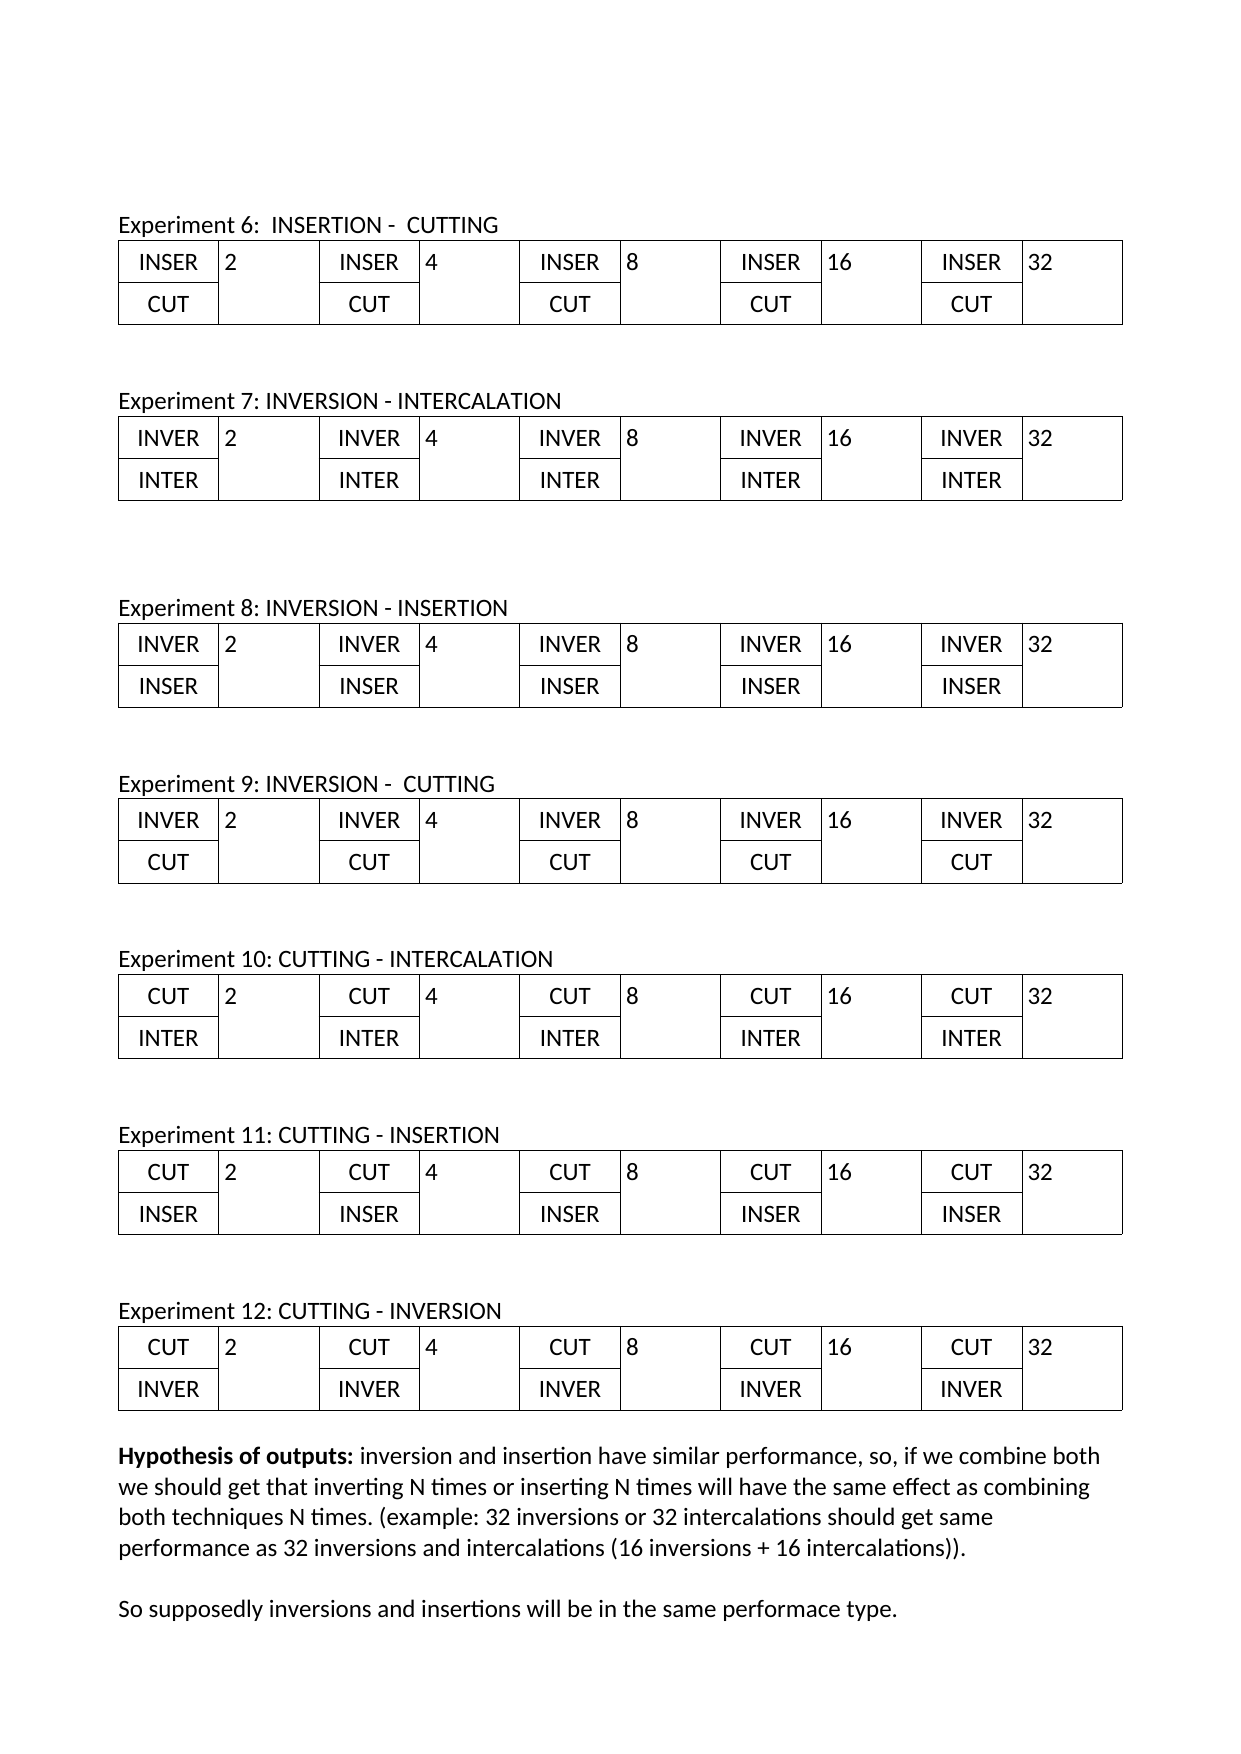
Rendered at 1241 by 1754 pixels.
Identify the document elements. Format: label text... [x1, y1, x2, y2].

table_header INVER [320, 624, 419, 664]
table_header 4 [420, 975, 519, 1058]
table_cell INSER [721, 1193, 821, 1234]
table_header 2 [219, 1327, 319, 1410]
table_header CUT [320, 1327, 419, 1368]
table_header 32 [1023, 799, 1122, 882]
table_header 4 [420, 241, 519, 324]
table_header INVER [119, 624, 218, 664]
table_header 8 [621, 975, 720, 1058]
table_header CUT [320, 1151, 419, 1192]
table_header CUT [119, 1151, 218, 1192]
table_cell INTER [922, 459, 1022, 500]
table_header 4 [420, 1151, 519, 1234]
table_header 32 [1023, 241, 1122, 324]
table_header CUT [721, 1151, 821, 1192]
table_header 2 [219, 624, 319, 707]
table_header 8 [621, 1151, 720, 1234]
table_header 16 [822, 1151, 921, 1234]
table_header 32 [1023, 975, 1122, 1058]
text Experiment 6: INSERTION - CUTTING [118, 210, 1122, 240]
table_cell INTER [721, 1017, 821, 1058]
table_cell CUT [922, 283, 1022, 324]
table_header 8 [621, 1327, 720, 1410]
table_header 16 [822, 624, 921, 707]
table_header 4 [420, 799, 519, 882]
table_header INVER [922, 417, 1022, 458]
table_header INVER [119, 417, 218, 458]
text Experiment 11: CUTTING - INSERTION [118, 1119, 1122, 1150]
table_header 4 [420, 1327, 519, 1410]
table_header 32 [1023, 1327, 1122, 1410]
table_header 2 [219, 799, 319, 882]
table_cell INSER [721, 666, 821, 707]
table_header INSER [119, 241, 218, 282]
table_cell INSER [520, 666, 620, 707]
table_header 2 [219, 1151, 319, 1234]
table_header INSER [320, 241, 419, 282]
table_cell INSER [119, 1193, 218, 1234]
table_header INVER [721, 799, 821, 840]
table_cell CUT [119, 283, 218, 324]
table_header 16 [822, 1327, 921, 1410]
table_header 4 [420, 624, 519, 707]
table_header 16 [822, 975, 921, 1058]
table_header 8 [621, 624, 720, 707]
table_header INVER [320, 417, 419, 458]
table_header CUT [922, 1151, 1022, 1192]
table_cell CUT [320, 841, 419, 882]
table_header 2 [219, 241, 319, 324]
table_cell INVER [119, 1369, 218, 1410]
table_header CUT [119, 1327, 218, 1368]
table_cell INTER [520, 459, 620, 500]
table_header 32 [1023, 417, 1122, 500]
table_header INSER [922, 241, 1022, 282]
table_header INVER [520, 417, 620, 458]
text Experiment 12: CUTTING - INVERSION [118, 1295, 1122, 1326]
table_cell INTER [320, 459, 419, 500]
table_cell INTER [119, 459, 218, 500]
table_header INVER [922, 799, 1022, 840]
table_cell INSER [320, 666, 419, 707]
text Experiment 8: INVERSION - INSERTION [118, 592, 1122, 622]
text Hypothesis of outputs: inversion and insertion have similar performance, so, if we combine both we should get that inverting N times or inserting N times will have the same effect as combining both techniques N times. (example: 32 inversions or 32 intercalations should get same performance as 32 inversions and intercalations (16 inversions + 16 intercalations)). [118, 1441, 1122, 1563]
table_header 2 [219, 417, 319, 500]
table_cell CUT [922, 841, 1022, 882]
text Experiment 9: INVERSION - CUTTING [118, 768, 1122, 798]
text Experiment 10: CUTTING - INTERCALATION [118, 943, 1122, 974]
table_cell INTER [320, 1017, 419, 1058]
table_cell CUT [119, 841, 218, 882]
table_cell INSER [922, 666, 1022, 707]
table_header CUT [520, 1327, 620, 1368]
table_cell CUT [520, 283, 620, 324]
table_header 8 [621, 417, 720, 500]
table_header 2 [219, 975, 319, 1058]
table_header CUT [922, 975, 1022, 1016]
table_cell INSER [119, 666, 218, 707]
table_header 32 [1023, 624, 1122, 707]
table_cell INSER [320, 1193, 419, 1234]
table_header 8 [621, 241, 720, 324]
table_cell INTER [721, 459, 821, 500]
text Experiment 7: INVERSION - INTERCALATION [118, 386, 1122, 416]
table_cell INSER [520, 1193, 620, 1234]
table_header CUT [922, 1327, 1022, 1368]
table_header INVER [520, 799, 620, 840]
table_header INSER [721, 241, 821, 282]
table_cell CUT [721, 841, 821, 882]
table_header INSER [520, 241, 620, 282]
table_cell INSER [922, 1193, 1022, 1234]
table_cell INVER [520, 1369, 620, 1410]
table_header CUT [520, 975, 620, 1016]
table_cell INTER [520, 1017, 620, 1058]
table_header 4 [420, 417, 519, 500]
table_header CUT [119, 975, 218, 1016]
table_header INVER [721, 417, 821, 458]
table_cell CUT [520, 841, 620, 882]
table_header 32 [1023, 1151, 1122, 1234]
table_header 16 [822, 241, 921, 324]
table_cell INTER [922, 1017, 1022, 1058]
table_header INVER [320, 799, 419, 840]
table_header INVER [119, 799, 218, 840]
text So supposedly inversions and insertions will be in the same performace type. [118, 1593, 1122, 1624]
table_header INVER [721, 624, 821, 664]
table_cell CUT [721, 283, 821, 324]
table_cell INVER [320, 1369, 419, 1410]
table_header 16 [822, 799, 921, 882]
table_cell INVER [721, 1369, 821, 1410]
table_header 16 [822, 417, 921, 500]
table_header CUT [721, 975, 821, 1016]
table_header INVER [520, 624, 620, 664]
table_header CUT [520, 1151, 620, 1192]
table_cell INVER [922, 1369, 1022, 1410]
table_header CUT [320, 975, 419, 1016]
table_header 8 [621, 799, 720, 882]
table_cell CUT [320, 283, 419, 324]
table_header INVER [922, 624, 1022, 664]
table_header CUT [721, 1327, 821, 1368]
table_cell INTER [119, 1017, 218, 1058]
